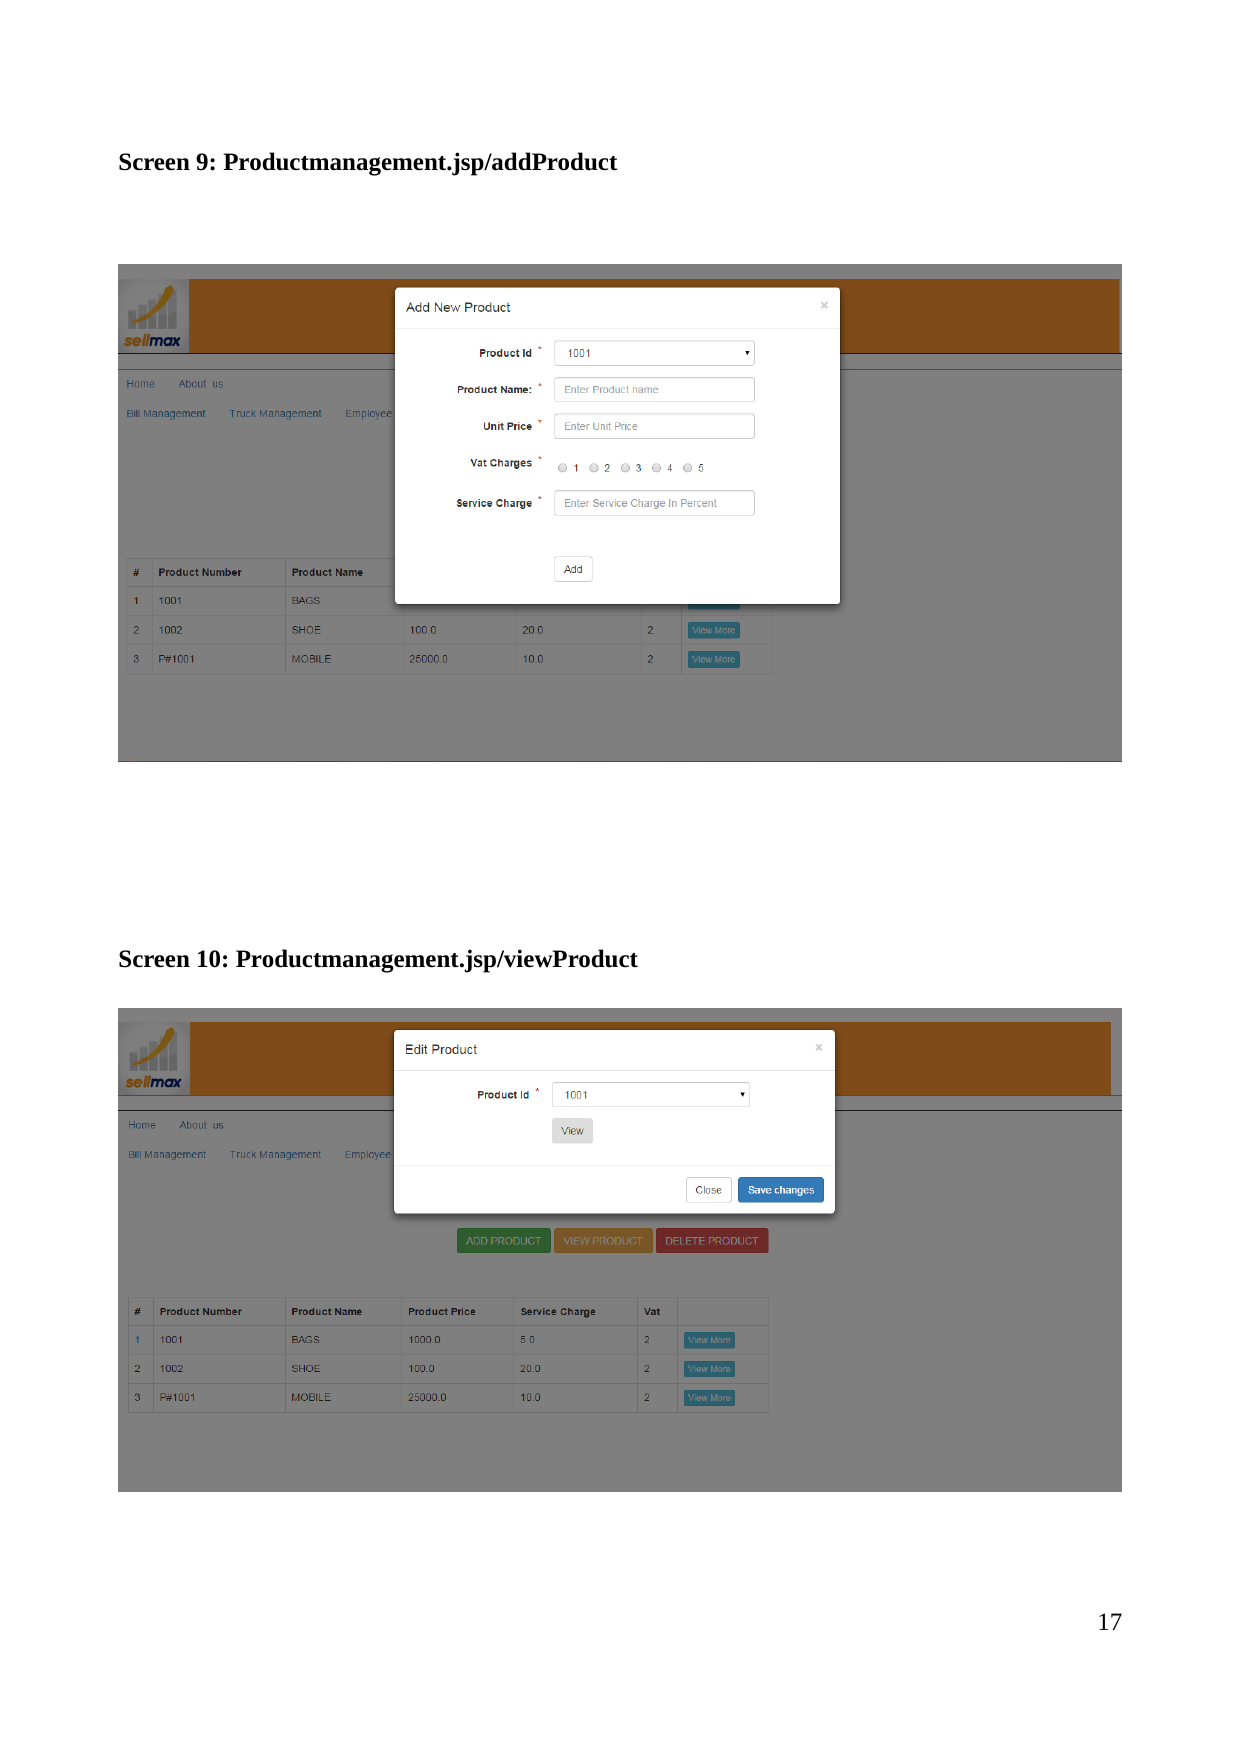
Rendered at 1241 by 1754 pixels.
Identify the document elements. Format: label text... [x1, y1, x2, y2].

text Screen 9: Productmanagement.jsp/addProduct [118, 147, 1122, 176]
text Screen 10: Productmanagement.jsp/viewProduct [118, 944, 1122, 972]
picture [118, 1008, 1122, 1492]
picture [118, 264, 1122, 762]
